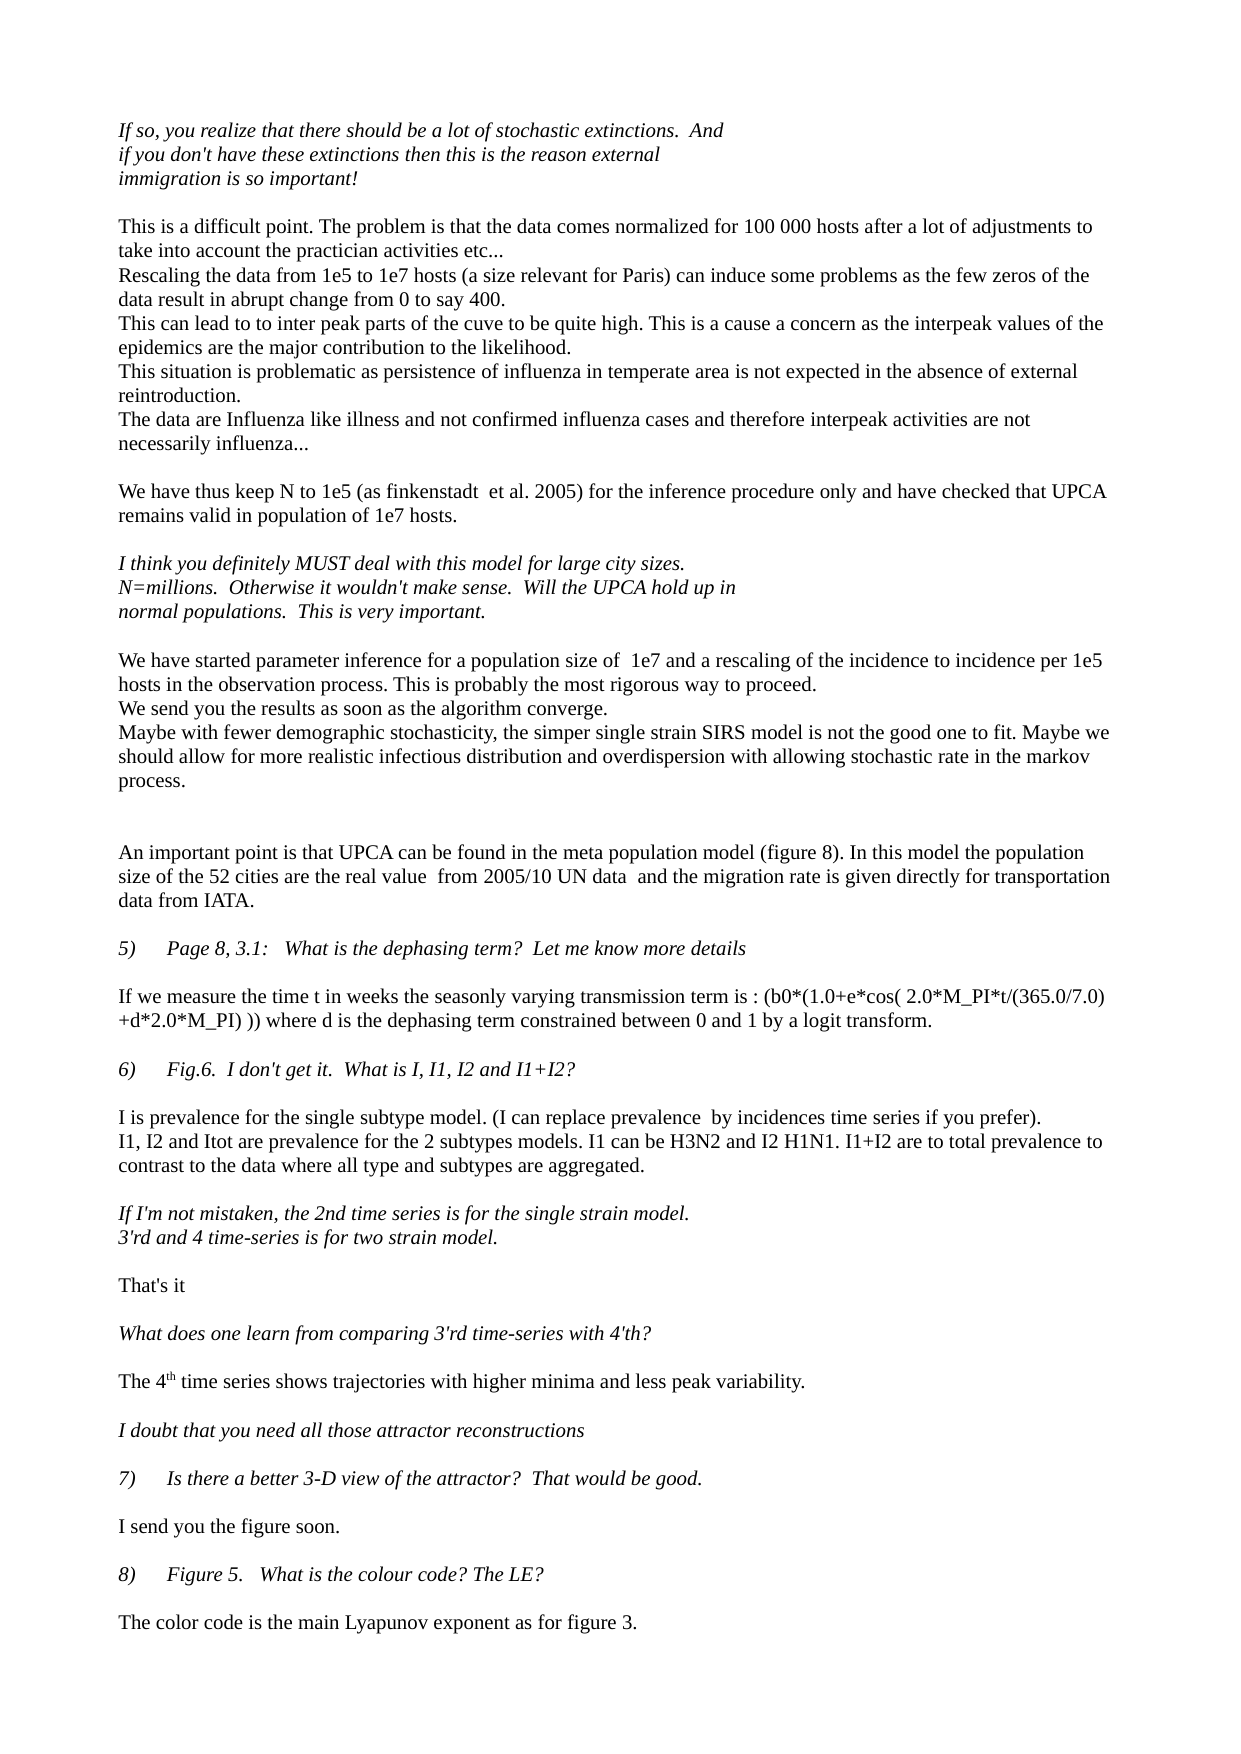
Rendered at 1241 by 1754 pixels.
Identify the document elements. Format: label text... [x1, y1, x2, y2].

text What does one learn from comparing 3'rd time-series with 4'th? [118, 1321, 1122, 1345]
text normal populations. This is very important. [118, 599, 1122, 623]
text If we measure the time t in weeks the seasonly varying transmission term is : (b0*(1.0+e*cos( 2.0*M_PI*t/(365.0/7.0) +d*2.0*M_PI) )) where d is the dephasing term constrained between 0 and 1 by a logit transform. [118, 984, 1122, 1032]
text 3'rd and 4 time-series is for two strain model. [118, 1225, 1122, 1249]
text Maybe with fewer demographic stochasticity, the simper single strain SIRS model is not the good one to fit. Maybe we should allow for more realistic infectious distribution and overdispersion with allowing stochastic rate in the markov process. [118, 720, 1122, 792]
text 7) Is there a better 3-D view of the attractor? That would be good. [118, 1466, 1122, 1490]
text If so, you realize that there should be a lot of stochastic extinctions. And [118, 118, 1122, 142]
text This can lead to to inter peak parts of the cuve to be quite high. This is a cause a concern as the interpeak values of the epidemics are the major contribution to the likelihood. [118, 311, 1122, 359]
text 5) Page 8, 3.1: What is the dephasing term? Let me know more details [118, 936, 1122, 960]
text We send you the results as soon as the algorithm converge. [118, 696, 1122, 720]
text if you don't have these extinctions then this is the reason external [118, 142, 1122, 166]
text That's it [118, 1273, 1122, 1297]
text I send you the figure soon. [118, 1514, 1122, 1538]
text N=millions. Otherwise it wouldn't make sense. Will the UPCA hold up in [118, 575, 1122, 599]
text An important point is that UPCA can be found in the meta population model (figure 8). In this model the population size of the 52 cities are the real value from 2005/10 UN data and the migration rate is given directly for transportation data from IATA. [118, 840, 1122, 912]
text The data are Influenza like illness and not confirmed influenza cases and therefore interpeak activities are not necessarily influenza... [118, 407, 1122, 455]
text Rescaling the data from 1e5 to 1e7 hosts (a size relevant for Paris) can induce some problems as the few zeros of the data result in abrupt change from 0 to say 400. [118, 262, 1122, 311]
text I doubt that you need all those attractor reconstructions [118, 1417, 1122, 1442]
text I think you definitely MUST deal with this model for large city sizes. [118, 551, 1122, 575]
text We have started parameter inference for a population size of 1e7 and a rescaling of the incidence to incidence per 1e5 hosts in the observation process. This is probably the most rigorous way to proceed. [118, 647, 1122, 696]
text This situation is problematic as persistence of influenza in temperate area is not expected in the absence of external reintroduction. [118, 359, 1122, 407]
text This is a difficult point. The problem is that the data comes normalized for 100 000 hosts after a lot of adjustments to take into account the practician activities etc... [118, 214, 1122, 262]
text 8) Figure 5. What is the colour code? The LE? [118, 1562, 1122, 1586]
text The color code is the main Lyapunov exponent as for figure 3. [118, 1610, 1122, 1634]
text I1, I2 and Itot are prevalence for the 2 subtypes models. I1 can be H3N2 and I2 H1N1. I1+I2 are to total prevalence to contrast to the data where all type and subtypes are aggregated. [118, 1129, 1122, 1177]
text We have thus keep N to 1e5 (as finkenstadt et al. 2005) for the inference procedure only and have checked that UPCA remains valid in population of 1e7 hosts. [118, 479, 1122, 527]
text The 4th time series shows trajectories with higher minima and less peak variability. [118, 1369, 1122, 1393]
text immigration is so important! [118, 166, 1122, 190]
text I is prevalence for the single subtype model. (I can replace prevalence by incidences time series if you prefer). [118, 1105, 1122, 1129]
text 6) Fig.6. I don't get it. What is I, I1, I2 and I1+I2? [118, 1057, 1122, 1081]
text If I'm not mistaken, the 2nd time series is for the single strain model. [118, 1201, 1122, 1225]
